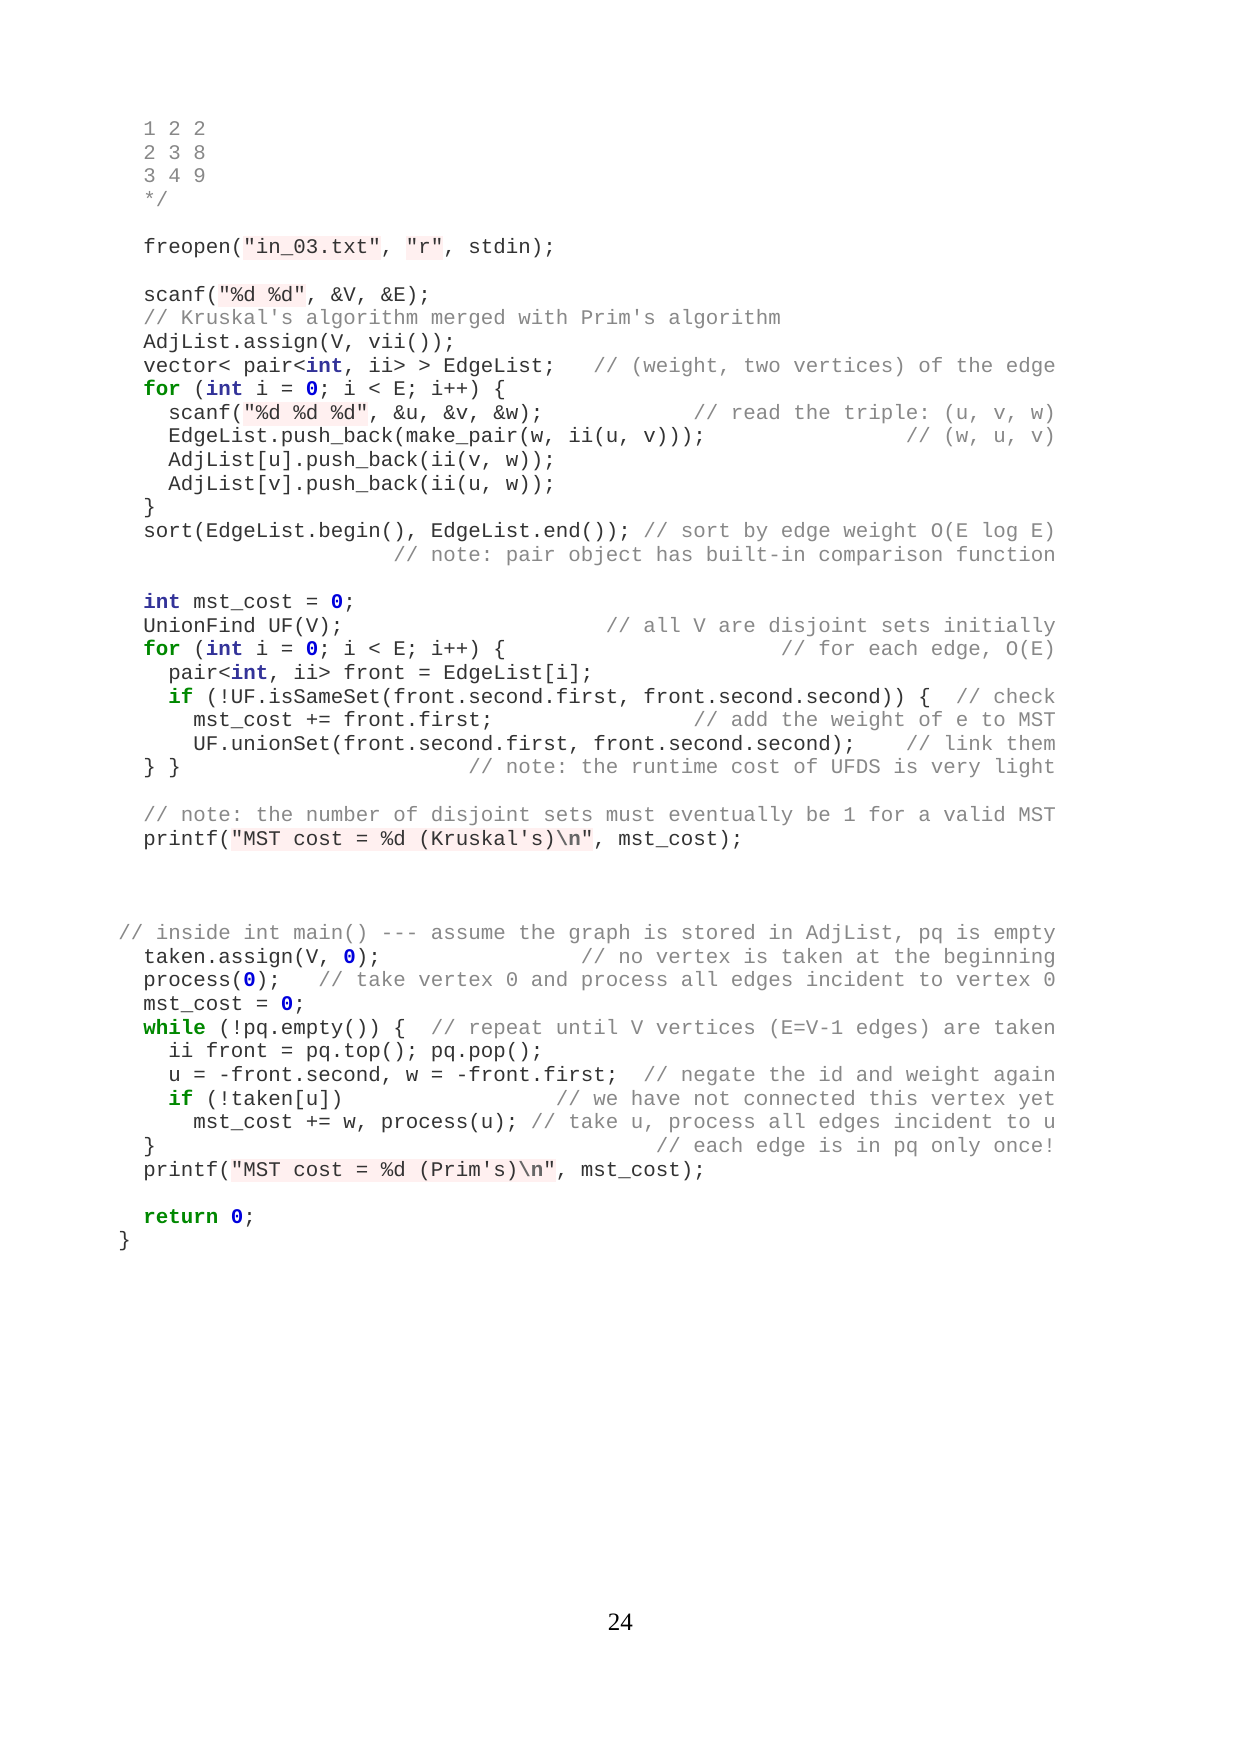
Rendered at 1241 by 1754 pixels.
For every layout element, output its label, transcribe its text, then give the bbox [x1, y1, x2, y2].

text while (!pq.empty()) { // repeat until V vertices (E=V-1 edges) are taken [118, 1017, 1122, 1040]
text } [118, 1229, 1122, 1253]
text for (int i = 0; i < E; i++) { // for each edge, O(E) [118, 638, 1122, 662]
text mst_cost += front.first; // add the weight of e to MST [118, 709, 1122, 733]
text UF.unionSet(front.second.first, front.second.second); // link them [118, 733, 1122, 757]
text // inside int main() --- assume the graph is stored in AdjList, pq is empty [118, 922, 1122, 946]
text AdjList[u].push_back(ii(v, w)); [118, 449, 1122, 473]
text // Kruskal's algorithm merged with Prim's algorithm [118, 307, 1122, 331]
text UnionFind UF(V); // all V are disjoint sets initially [118, 615, 1122, 638]
text */ [118, 189, 1122, 213]
text process(0); // take vertex 0 and process all edges incident to vertex 0 [118, 969, 1122, 993]
text AdjList.assign(V, vii()); [118, 331, 1122, 354]
text pair<int, ii> front = EdgeList[i]; [118, 662, 1122, 686]
text } // each edge is in pq only once! [118, 1135, 1122, 1158]
text printf("MST cost = %d (Prim's)\n", mst_cost); [118, 1158, 1122, 1182]
text return 0; [118, 1206, 1122, 1229]
text ii front = pq.top(); pq.pop(); [118, 1040, 1122, 1064]
text // note: the number of disjoint sets must eventually be 1 for a valid MST [118, 804, 1122, 827]
text mst_cost = 0; [118, 993, 1122, 1017]
text vector< pair<int, ii> > EdgeList; // (weight, two vertices) of the edge [118, 354, 1122, 378]
text freopen("in_03.txt", "r", stdin); [118, 236, 1122, 260]
text 3 4 9 [118, 165, 1122, 189]
text AdjList[v].push_back(ii(u, w)); [118, 473, 1122, 496]
text } [118, 496, 1122, 520]
text int mst_cost = 0; [118, 591, 1122, 615]
text sort(EdgeList.begin(), EdgeList.end()); // sort by edge weight O(E log E) [118, 520, 1122, 544]
text // note: pair object has built-in comparison function [118, 544, 1122, 567]
text } } // note: the runtime cost of UFDS is very light [118, 757, 1122, 780]
text mst_cost += w, process(u); // take u, process all edges incident to u [118, 1111, 1122, 1135]
text taken.assign(V, 0); // no vertex is taken at the beginning [118, 946, 1122, 969]
text u = -front.second, w = -front.first; // negate the id and weight again [118, 1064, 1122, 1088]
text if (!taken[u]) // we have not connected this vertex yet [118, 1088, 1122, 1111]
text printf("MST cost = %d (Kruskal's)\n", mst_cost); [118, 827, 1122, 851]
text scanf("%d %d", &V, &E); [118, 284, 1122, 307]
text EdgeList.push_back(make_pair(w, ii(u, v))); // (w, u, v) [118, 426, 1122, 449]
text for (int i = 0; i < E; i++) { [118, 378, 1122, 402]
text 1 2 2 [118, 118, 1122, 142]
text 2 3 8 [118, 142, 1122, 165]
text if (!UF.isSameSet(front.second.first, front.second.second)) { // check [118, 686, 1122, 709]
text scanf("%d %d %d", &u, &v, &w); // read the triple: (u, v, w) [118, 402, 1122, 426]
